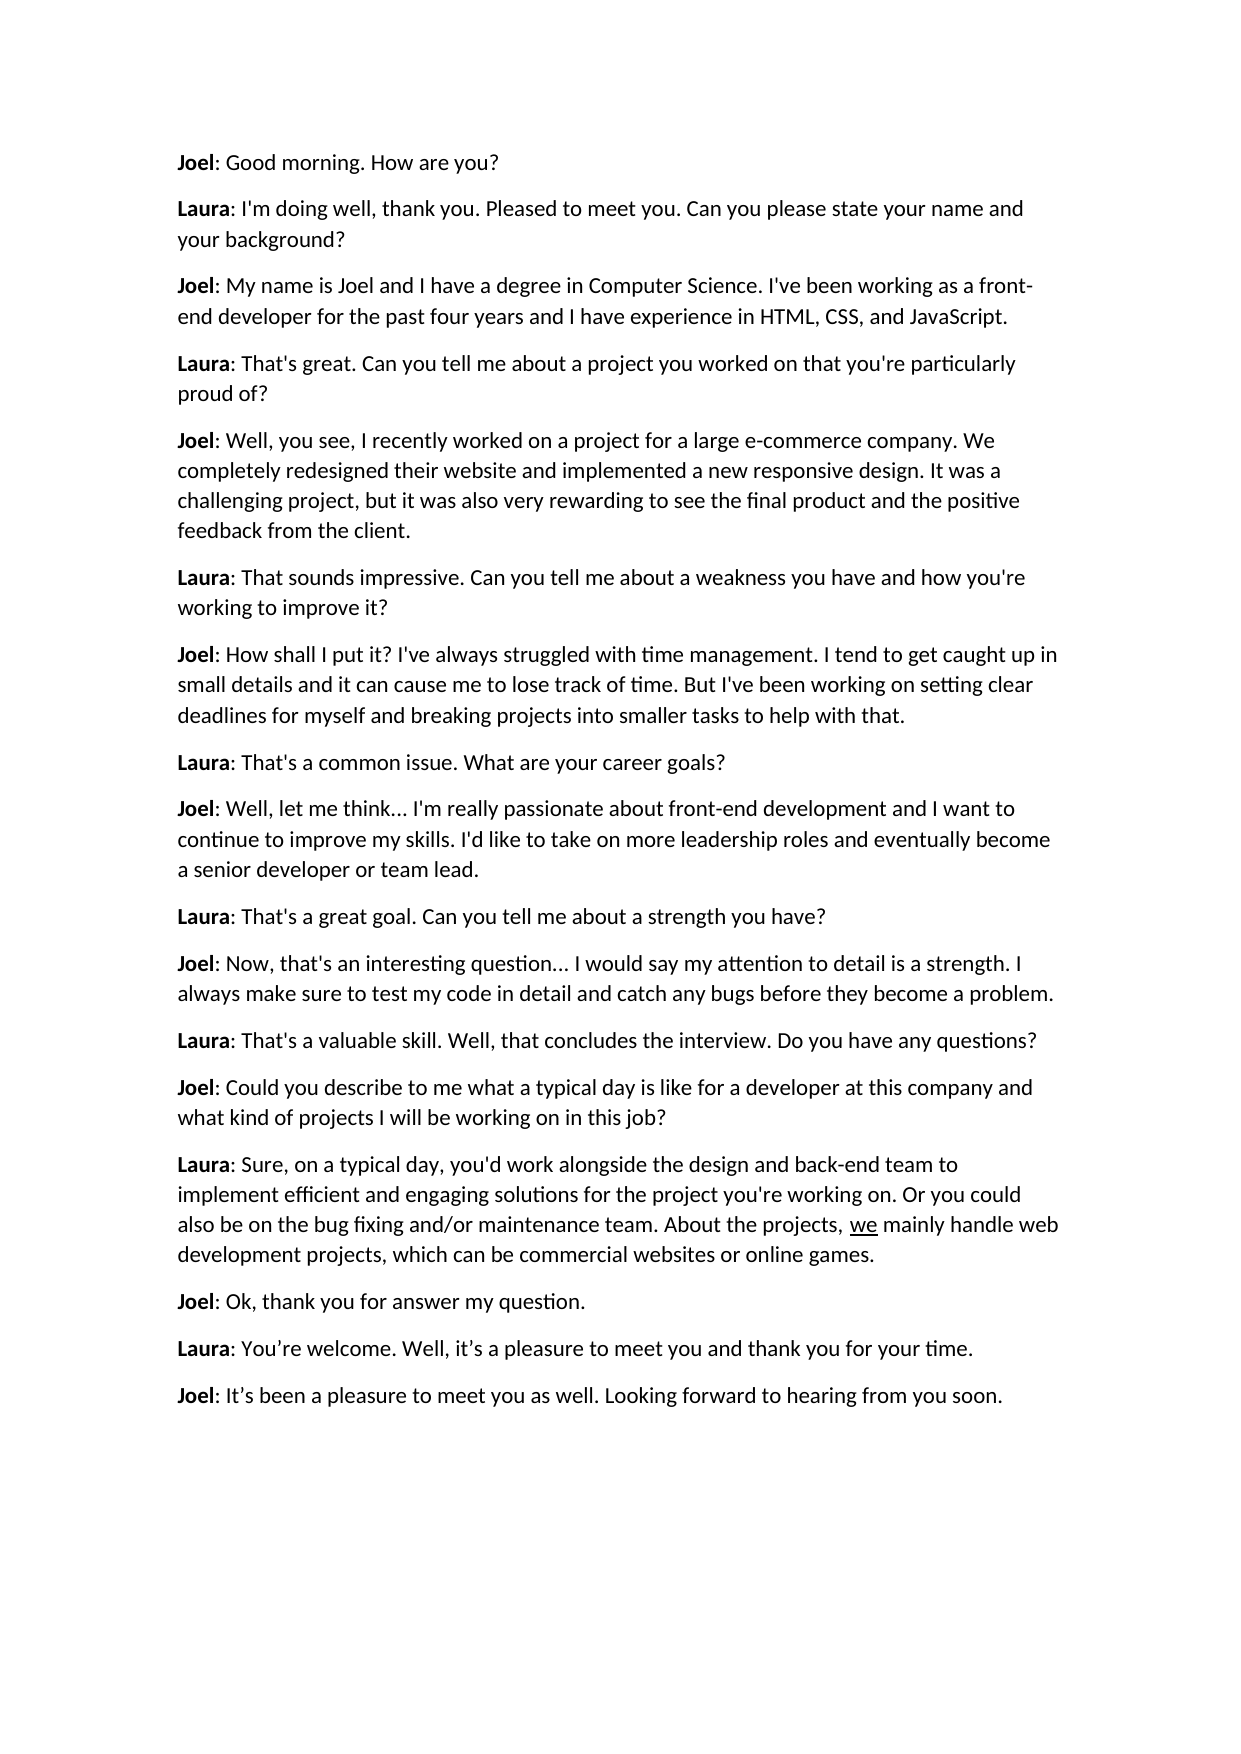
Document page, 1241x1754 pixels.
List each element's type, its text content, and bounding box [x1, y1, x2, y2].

text Joel: How shall I put it? I've always struggled with time management. I tend to get caught up in small details and it can cause me to lose track of time. But I've been working on setting clear deadlines for myself and breaking projects into smaller tasks to help with that. [177, 640, 1063, 729]
text Joel: Well, you see, I recently worked on a project for a large e-commerce company. We completely redesigned their website and implemented a new responsive design. It was a challenging project, but it was also very rewarding to see the final product and the positive feedback from the client. [177, 426, 1063, 544]
text Joel: Now, that's an interesting question... I would say my attention to detail is a strength. I always make sure to test my code in detail and catch any bugs before they become a problem. [177, 949, 1063, 1007]
text Joel: Well, let me think... I'm really passionate about front-end development and I want to continue to improve my skills. I'd like to take on more leadership roles and eventually become a senior developer or team lead. [177, 794, 1063, 883]
text Laura: That sounds impressive. Can you tell me about a weakness you have and how you're working to improve it? [177, 563, 1063, 621]
text Laura: Sure, on a typical day, you'd work alongside the design and back-end team to implement efficient and engaging solutions for the project you're working on. Or you could also be on the bug fixing and/or maintenance team. About the projects, we mainly handle web development projects, which can be commercial websites or online games. [177, 1150, 1063, 1268]
text Laura: You’re welcome. Well, it’s a pleasure to meet you and thank you for your time. [177, 1334, 1063, 1362]
text Laura: I'm doing well, thank you. Pleased to meet you. Can you please state your name and your background? [177, 194, 1063, 253]
text Joel: Could you describe to me what a typical day is like for a developer at this company and what kind of projects I will be working on in this job? [177, 1073, 1063, 1131]
text Joel: Ok, thank you for answer my question. [177, 1287, 1063, 1315]
text Joel: My name is Joel and I have a degree in Computer Science. I've been working as a front-end developer for the past four years and I have experience in HTML, CSS, and JavaScript. [177, 272, 1063, 330]
text Laura: That's great. Can you tell me about a project you worked on that you're particularly proud of? [177, 349, 1063, 407]
text Laura: That's a great goal. Can you tell me about a strength you have? [177, 902, 1063, 930]
text Joel: Good morning. How are you? [177, 148, 1063, 176]
text Laura: That's a valuable skill. Well, that concludes the interview. Do you have any questions? [177, 1026, 1063, 1054]
text Joel: It’s been a pleasure to meet you as well. Looking forward to hearing from you soon. [177, 1381, 1063, 1409]
text Laura: That's a common issue. What are your career goals? [177, 748, 1063, 776]
